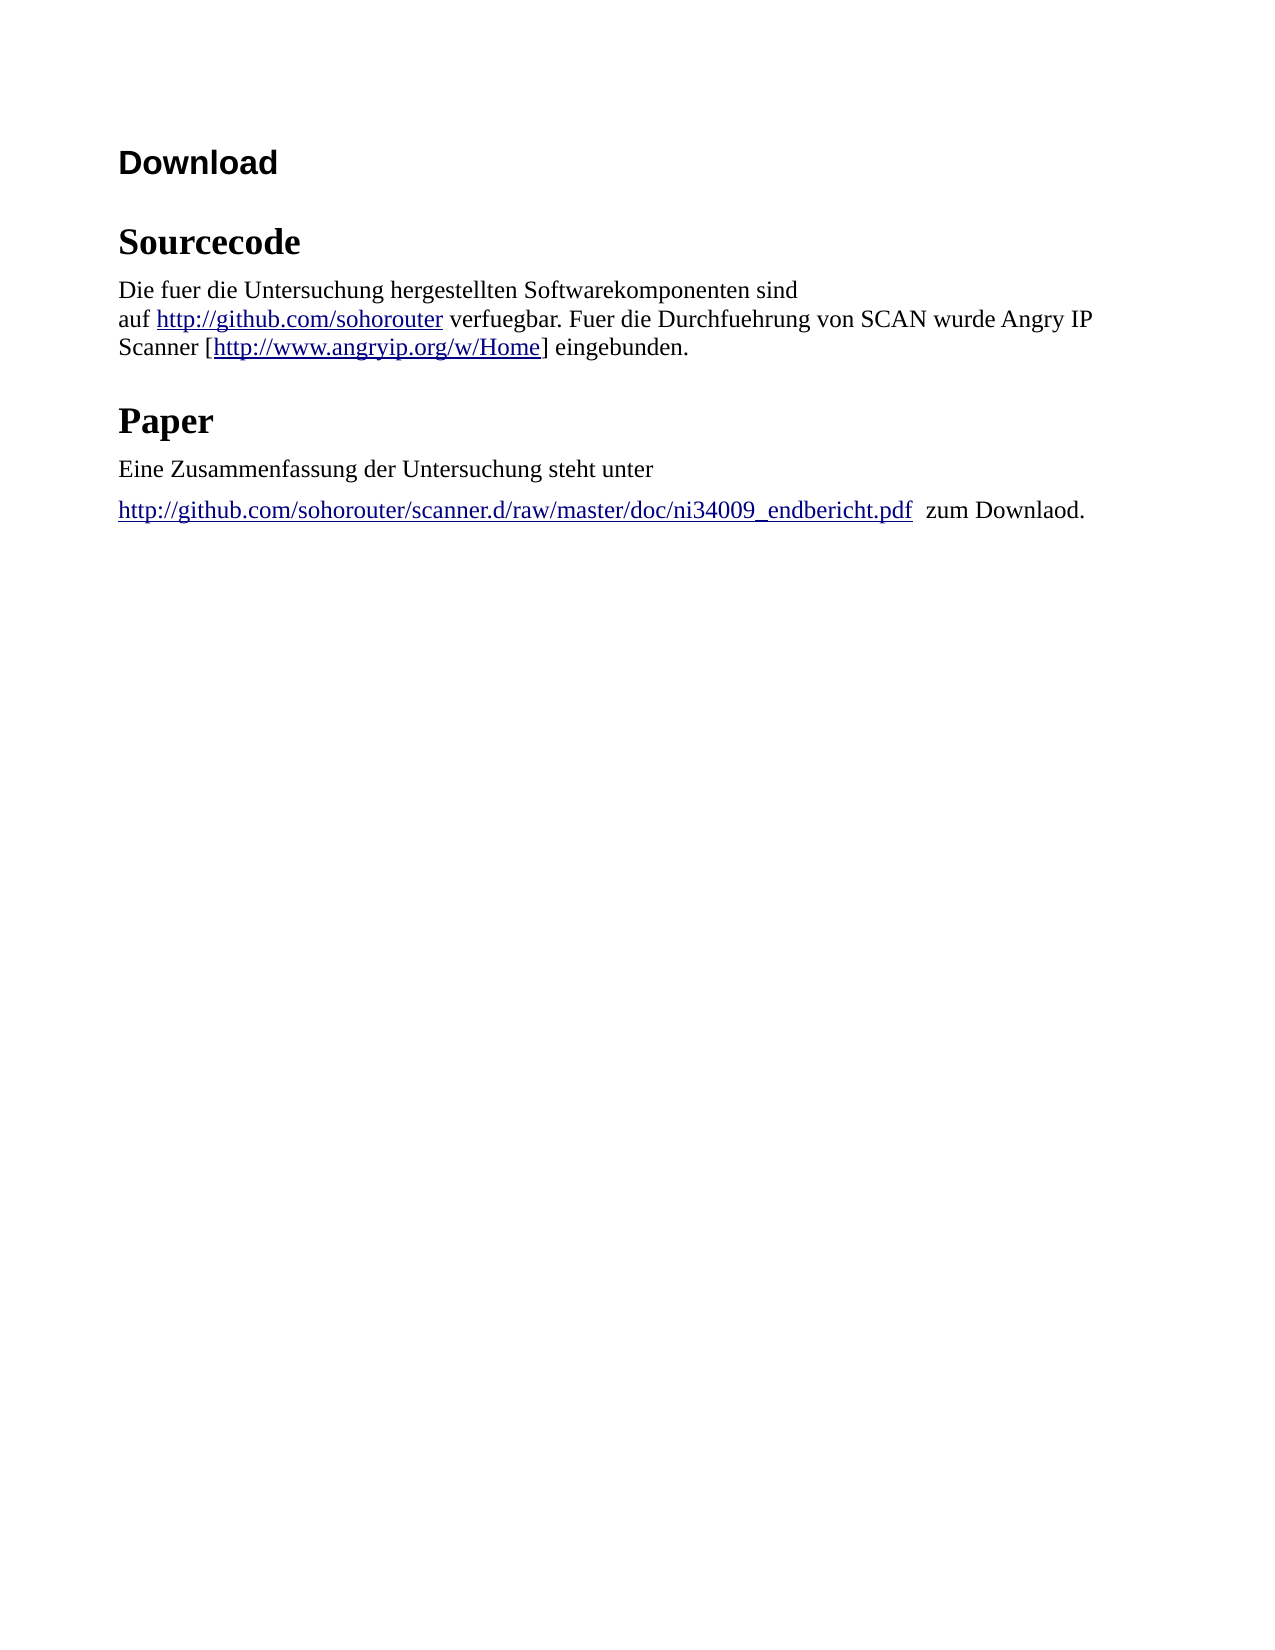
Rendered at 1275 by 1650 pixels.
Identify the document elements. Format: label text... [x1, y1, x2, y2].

text Die fuer die Untersuchung hergestellten Softwarekomponenten sind auf http://github.com/sohorouter verfuegbar. Fuer die Durchfuehrung von SCAN wurde Angry IP Scanner [http://www.angryip.org/w/Home] eingebunden. [118, 275, 1157, 361]
subtitle Paper [118, 399, 1157, 442]
text http://github.com/sohorouter/scanner.d/raw/master/doc/ni34009_endbericht.pdf zum Downlaod. [118, 496, 1157, 524]
subtitle Sourcecode [118, 219, 1157, 262]
text Eine Zusammenfassung der Untersuchung steht unter [118, 454, 1157, 483]
subtitle Download [118, 143, 1157, 182]
